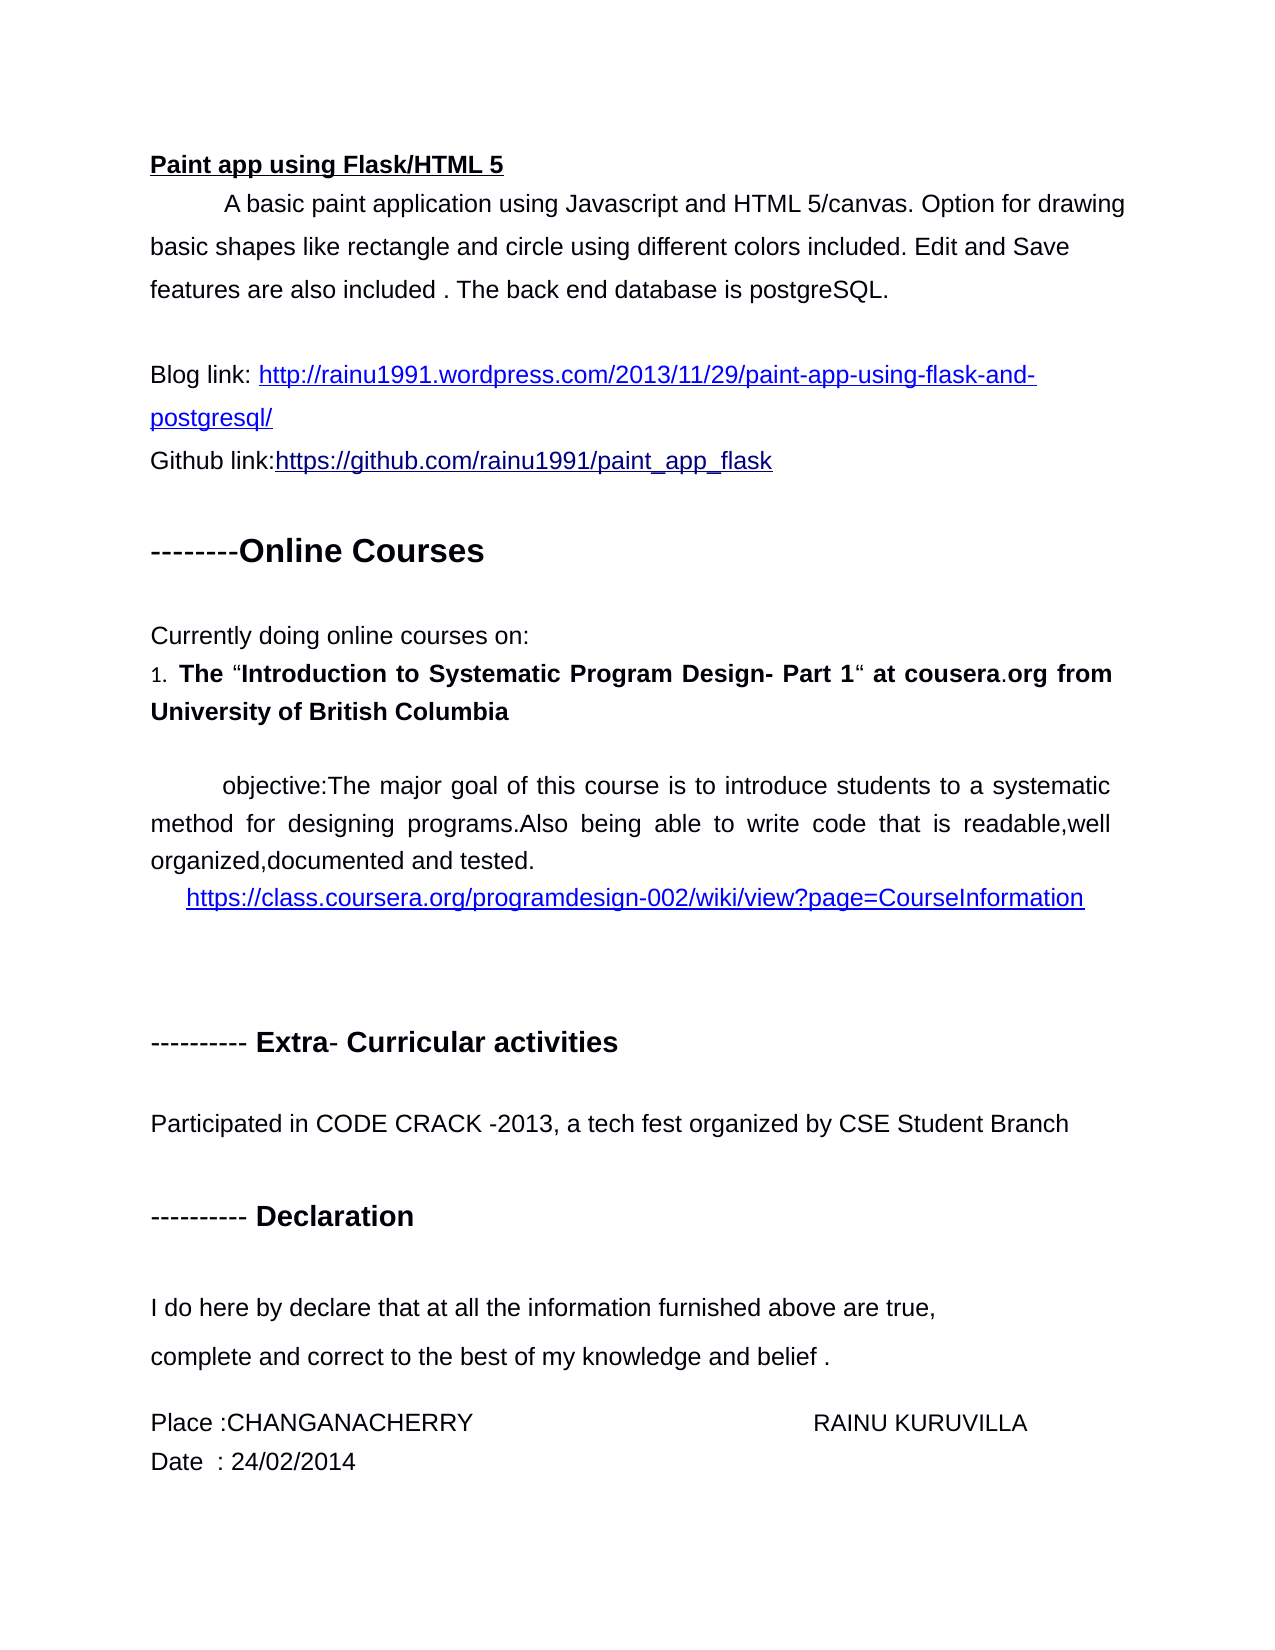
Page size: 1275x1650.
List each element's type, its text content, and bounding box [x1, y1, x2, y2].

list The “Introduction to Systematic Program Design- Part 1“ at cousera.org from University of British Columbia [150, 659, 1112, 726]
text Github link:https://github.com/rainu1991/paint_app_flask [150, 446, 1125, 475]
text Place :CHANGANACHERRY RAINU KURUVILLA [150, 1408, 1125, 1437]
text Blog link: http://rainu1991.wordpress.com/2013/11/29/paint-app-using-flask-and-postgresql/ [150, 360, 1125, 432]
text Participated in CODE CRACK -2013, a tech fest organized by CSE Student Branch [150, 1109, 1125, 1138]
text I do here by declare that at all the information furnished above are true, complete and correct to the best of my knowledge and belief . [150, 1293, 1025, 1371]
text --------Online Courses [150, 531, 1125, 570]
text https://class.coursera.org/programdesign-002/wiki/view?page=CourseInformation [150, 883, 1125, 912]
text Paint app using Flask/HTML 5 [150, 150, 1125, 179]
text ---------- Declaration [150, 1199, 1125, 1233]
text A basic paint application using Javascript and HTML 5/canvas. Option for drawing basic shapes like rectangle and circle using different colors included. Edit and Save features are also included . The back end database is postgreSQL. [150, 188, 1130, 303]
text Date : 24/02/2014 [150, 1446, 1125, 1475]
text ---------- Extra- Curricular activities [150, 1026, 1125, 1059]
text Currently doing online courses on: [150, 621, 1125, 650]
text objective:The major goal of this course is to introduce students to a systematic method for designing programs.Also being able to write code that is readable,well organized,documented and tested. [150, 771, 1112, 875]
